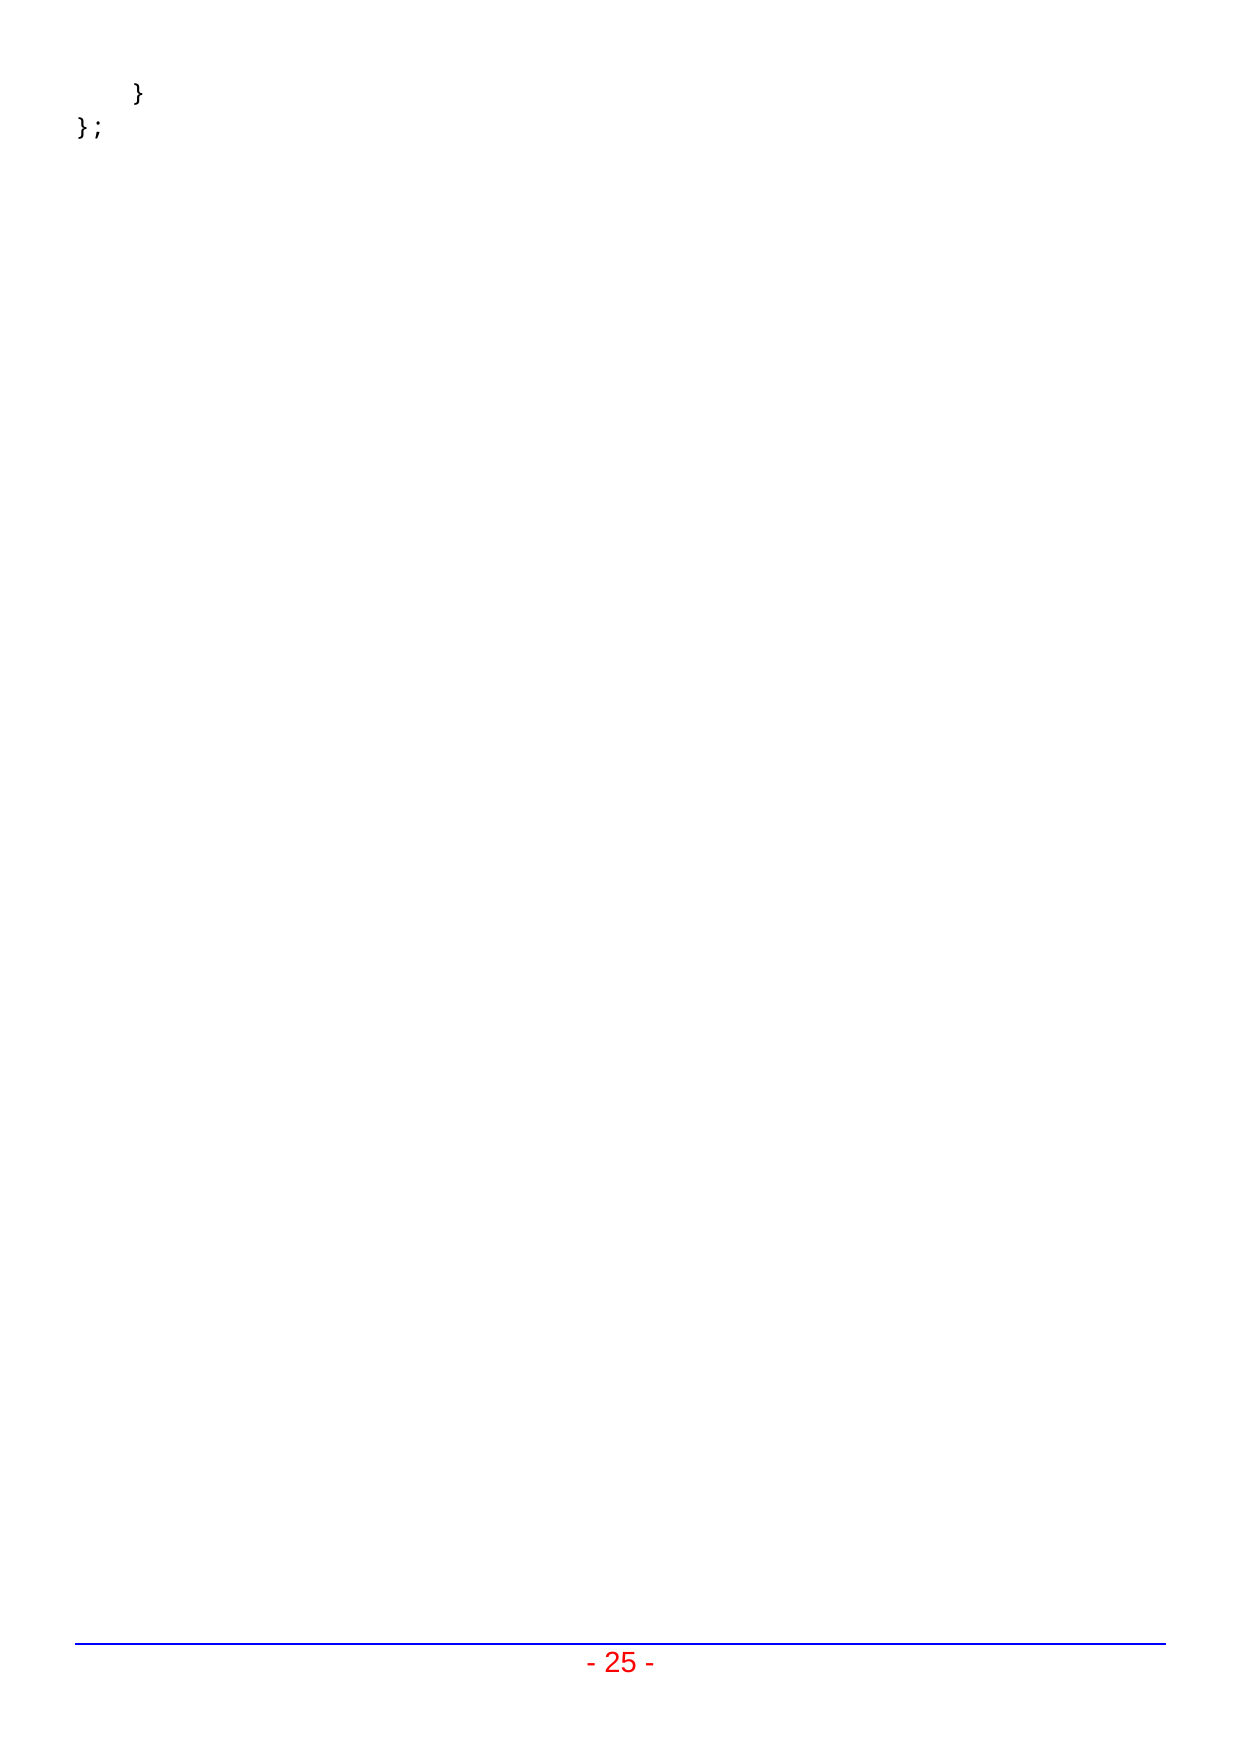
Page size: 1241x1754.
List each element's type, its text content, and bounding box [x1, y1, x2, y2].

text }; [75, 109, 1166, 143]
text } [75, 75, 1166, 109]
